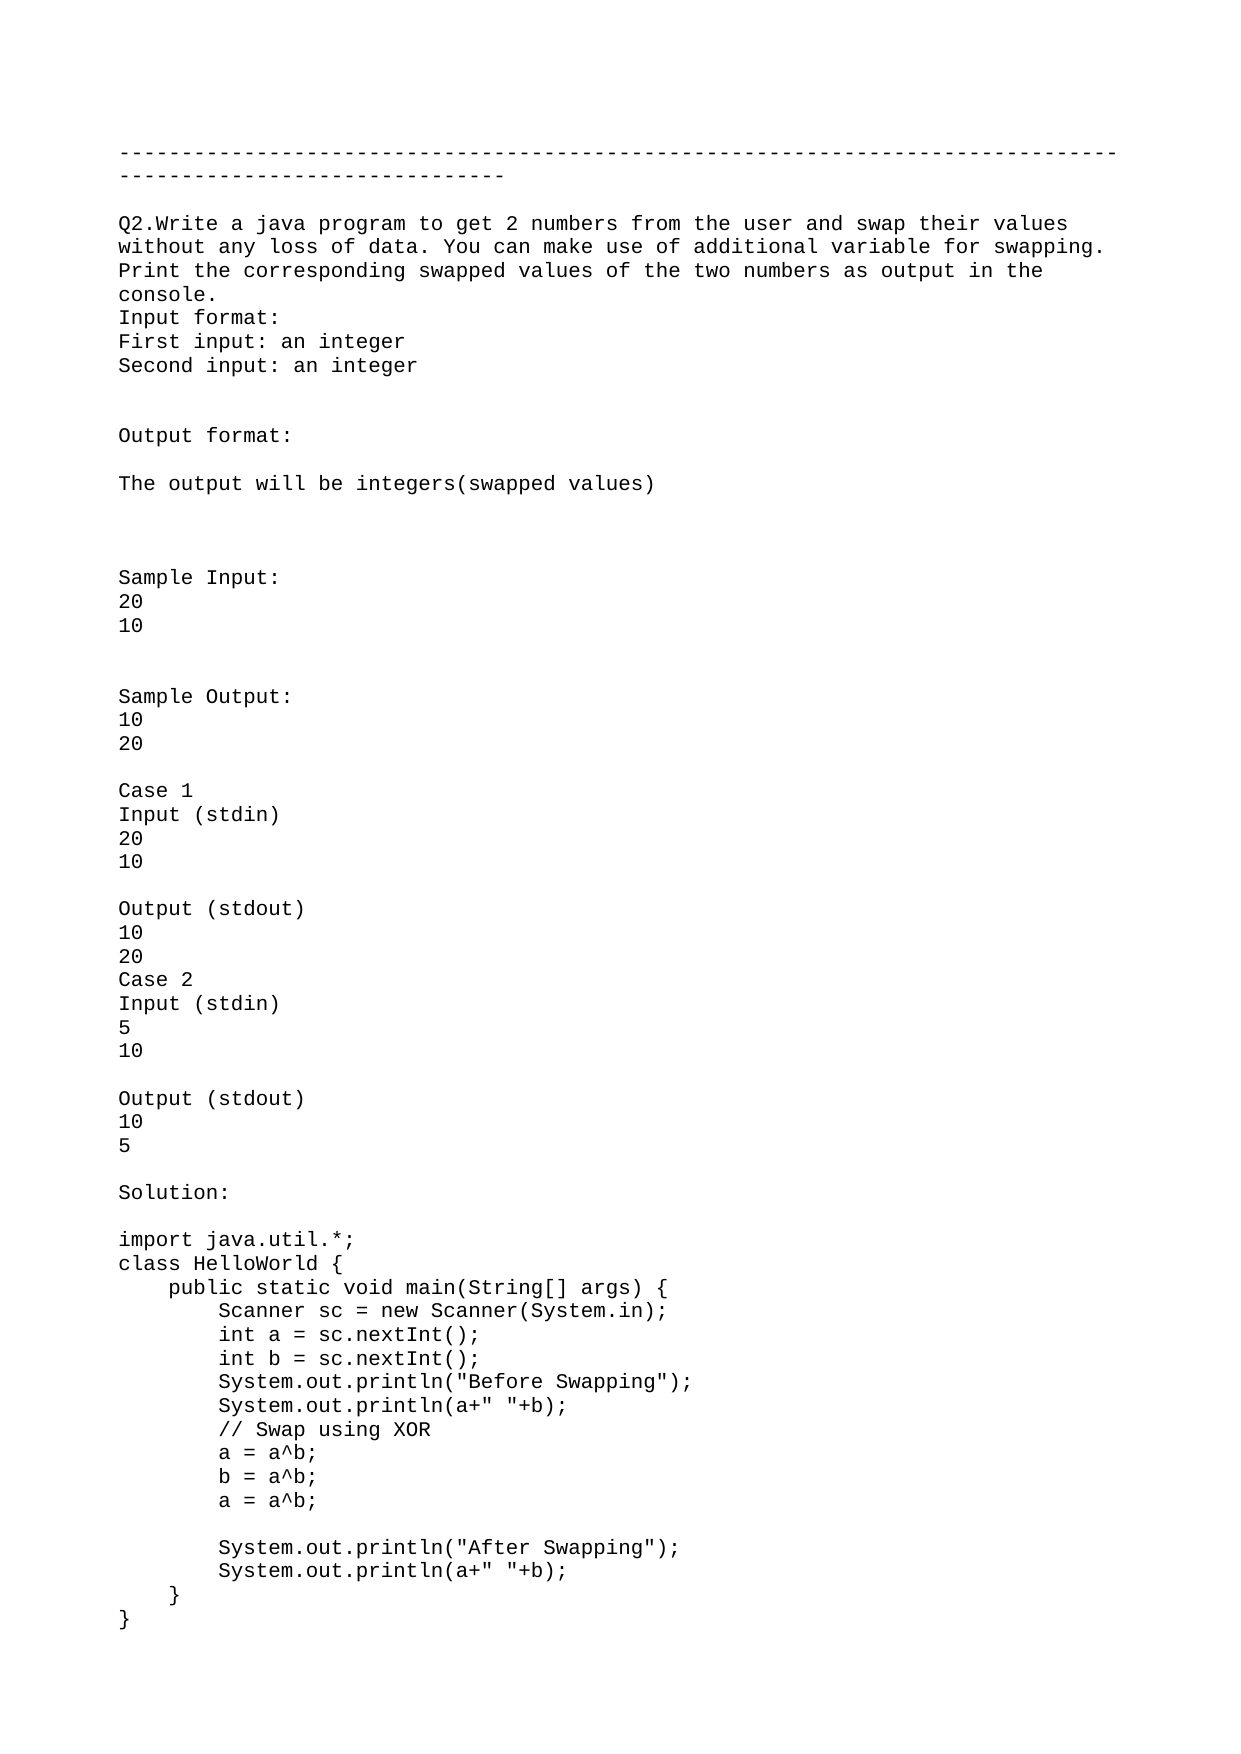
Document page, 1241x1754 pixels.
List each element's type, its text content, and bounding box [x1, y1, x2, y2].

text b = a^b; [118, 1466, 1122, 1489]
text System.out.println(a+" "+b); [118, 1561, 1122, 1584]
text 10 [118, 1111, 1122, 1135]
text First input: an integer [118, 331, 1122, 354]
text int a = sc.nextInt(); [118, 1324, 1122, 1348]
text Case 1 [118, 780, 1122, 804]
text 10 [118, 1040, 1122, 1064]
text // Swap using XOR [118, 1419, 1122, 1442]
text Sample Output: [118, 686, 1122, 709]
text 10 [118, 922, 1122, 946]
text Case 2 [118, 969, 1122, 993]
text a = a^b; [118, 1489, 1122, 1513]
text Sample Input: [118, 567, 1122, 591]
text class HelloWorld { [118, 1253, 1122, 1277]
text Output (stdout) [118, 898, 1122, 922]
text The output will be integers(swapped values) [118, 473, 1122, 496]
text a = a^b; [118, 1442, 1122, 1466]
text Scanner sc = new Scanner(System.in); [118, 1300, 1122, 1324]
text 20 [118, 591, 1122, 615]
text Output (stdout) [118, 1088, 1122, 1111]
text 20 [118, 946, 1122, 969]
text } [118, 1608, 1122, 1631]
text int b = sc.nextInt(); [118, 1348, 1122, 1371]
text Input (stdin) [118, 993, 1122, 1017]
text 10 [118, 709, 1122, 733]
text System.out.println("After Swapping"); [118, 1537, 1122, 1561]
text Input format: [118, 307, 1122, 331]
text 20 [118, 827, 1122, 851]
text 10 [118, 851, 1122, 875]
text 5 [118, 1017, 1122, 1040]
text import java.util.*; [118, 1229, 1122, 1253]
text Solution: [118, 1182, 1122, 1206]
text 5 [118, 1135, 1122, 1158]
text System.out.println("Before Swapping"); [118, 1371, 1122, 1395]
text Output format: [118, 426, 1122, 449]
text } [118, 1584, 1122, 1608]
text 20 [118, 733, 1122, 757]
text public static void main(String[] args) { [118, 1277, 1122, 1300]
text Input (stdin) [118, 804, 1122, 827]
text System.out.println(a+" "+b); [118, 1395, 1122, 1419]
text Second input: an integer [118, 354, 1122, 378]
text 10 [118, 615, 1122, 638]
text --------------------------------------------------------------------------------------------------------------- [118, 142, 1122, 189]
text Q2.Write a java program to get 2 numbers from the user and swap their values without any loss of data. You can make use of additional variable for swapping. Print the corresponding swapped values of the two numbers as output in the console. [118, 213, 1122, 307]
